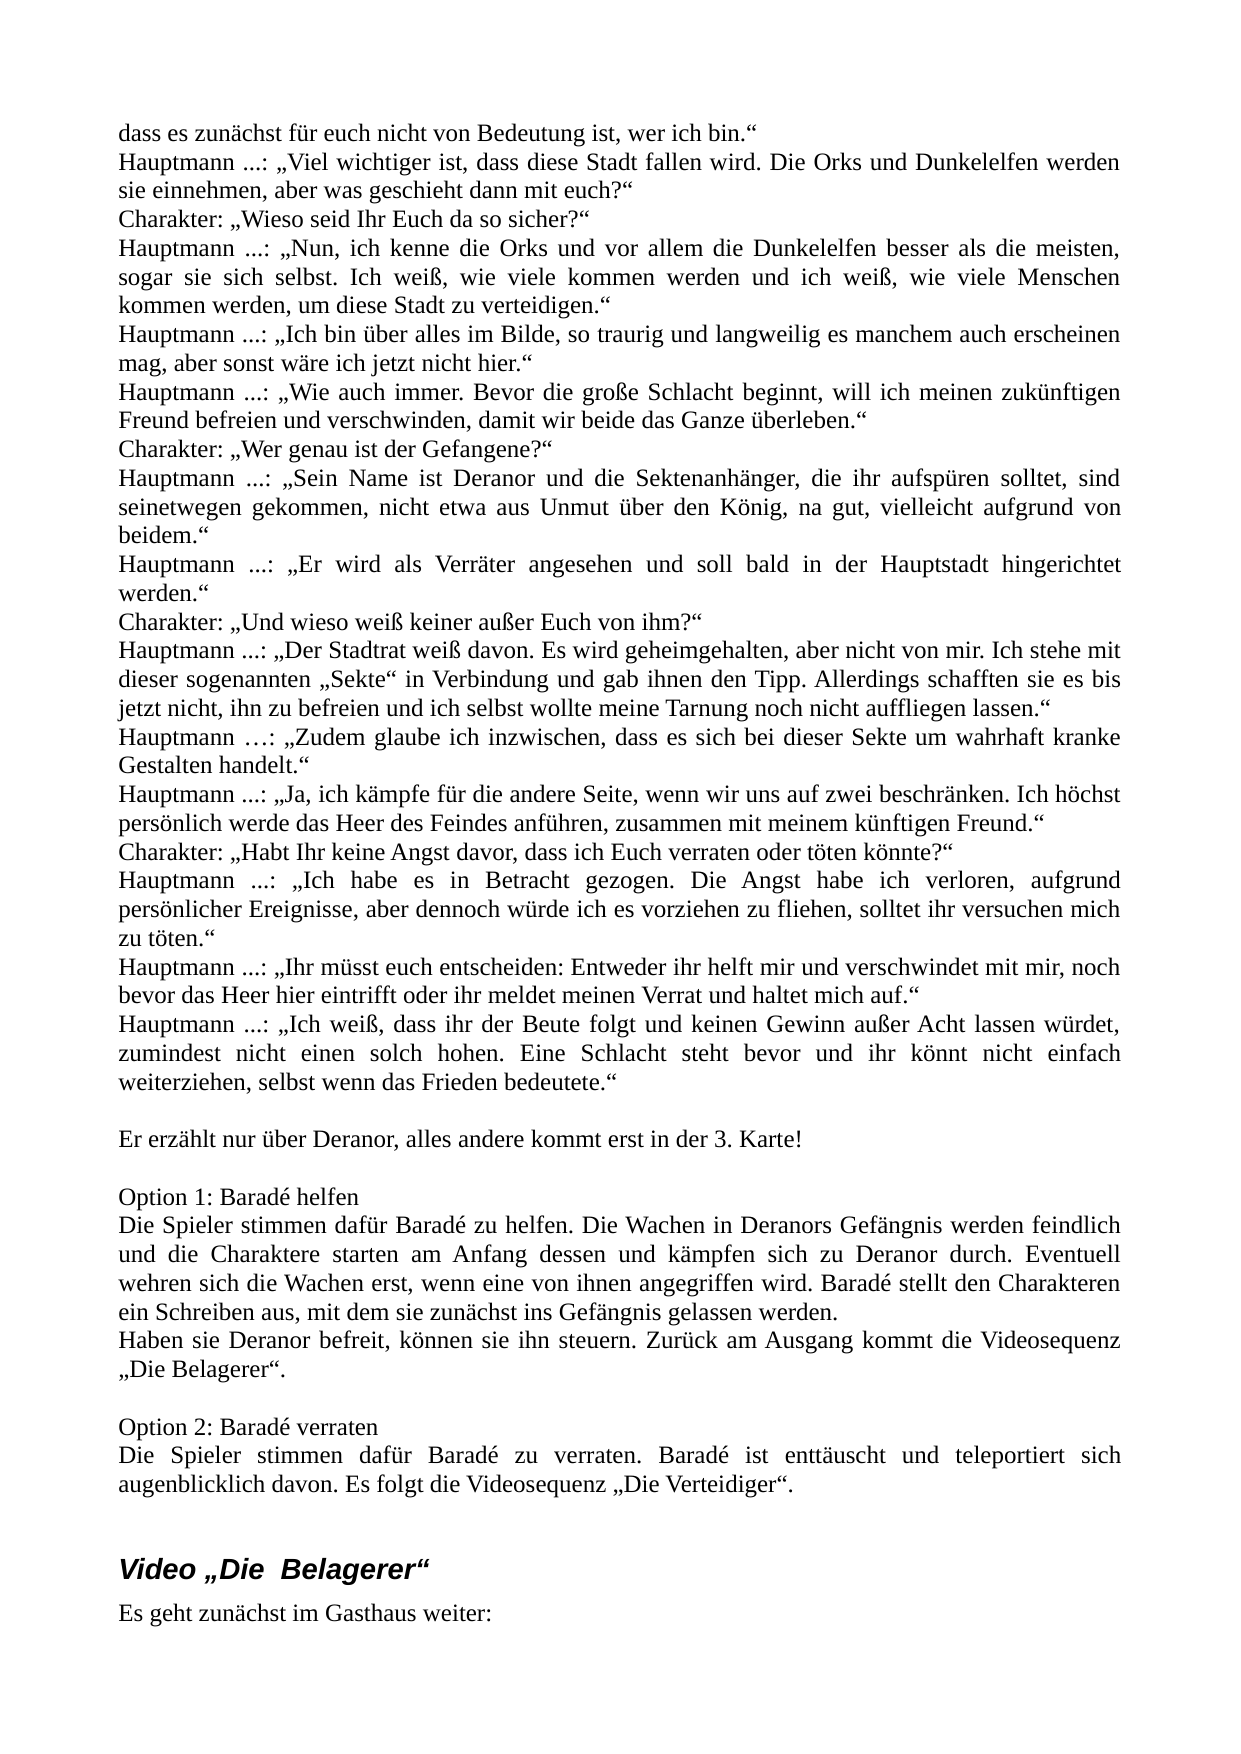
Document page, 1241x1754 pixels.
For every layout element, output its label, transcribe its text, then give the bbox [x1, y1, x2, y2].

text Hauptmann ...: „Nun, ich kenne die Orks und vor allem die Dunkelelfen besser als die meisten, sogar sie sich selbst. Ich weiß, wie viele kommen werden und ich weiß, wie viele Menschen kommen werden, um diese Stadt zu verteidigen.“ [118, 233, 1122, 319]
text Er erzählt nur über Deranor, alles andere kommt erst in der 3. Karte! [118, 1124, 1122, 1153]
text Hauptmann ...: „Der Stadtrat weiß davon. Es wird geheimgehalten, aber nicht von mir. Ich stehe mit dieser sogenannten „Sekte“ in Verbindung und gab ihnen den Tipp. Allerdings schafften sie es bis jetzt nicht, ihn zu befreien und ich selbst wollte meine Tarnung noch nicht auffliegen lassen.“ [118, 636, 1122, 722]
text Hauptmann ...: „Ich habe es in Betracht gezogen. Die Angst habe ich verloren, aufgrund persönlicher Ereignisse, aber dennoch würde ich es vorziehen zu fliehen, solltet ihr versuchen mich zu töten.“ [118, 866, 1122, 952]
text Hauptmann ...: „Ihr müsst euch entscheiden: Entweder ihr helft mir und verschwindet mit mir, noch bevor das Heer hier eintrifft oder ihr meldet meinen Verrat und haltet mich auf.“ [118, 952, 1122, 1009]
text Charakter: „Und wieso weiß keiner außer Euch von ihm?“ [118, 607, 1122, 636]
text Hauptmann ...: „Viel wichtiger ist, dass diese Stadt fallen wird. Die Orks und Dunkelelfen werden sie einnehmen, aber was geschieht dann mit euch?“ [118, 147, 1122, 204]
text Option 2: Baradé verraten [118, 1412, 1122, 1441]
text dass es zunächst für euch nicht von Bedeutung ist, wer ich bin.“ [118, 118, 1122, 147]
text Hauptmann ...: „Wie auch immer. Bevor die große Schlacht beginnt, will ich meinen zukünftigen Freund befreien und verschwinden, damit wir beide das Ganze überleben.“ [118, 377, 1122, 434]
text Charakter: „Habt Ihr keine Angst davor, dass ich Euch verraten oder töten könnte?“ [118, 837, 1122, 866]
text Die Spieler stimmen dafür Baradé zu verraten. Baradé ist enttäuscht und teleportiert sich augenblicklich davon. Es folgt die Videosequenz „Die Verteidiger“. [118, 1441, 1122, 1498]
text Haben sie Deranor befreit, können sie ihn steuern. Zurück am Ausgang kommt die Videosequenz „Die Belagerer“. [118, 1326, 1122, 1383]
text Die Spieler stimmen dafür Baradé zu helfen. Die Wachen in Deranors Gefängnis werden feindlich und die Charaktere starten am Anfang dessen und kämpfen sich zu Deranor durch. Eventuell wehren sich die Wachen erst, wenn eine von ihnen angegriffen wird. Baradé stellt den Charakteren ein Schreiben aus, mit dem sie zunächst ins Gefängnis gelassen werden. [118, 1211, 1122, 1326]
text Charakter: „Wer genau ist der Gefangene?“ [118, 434, 1122, 463]
text Hauptmann ...: „Ich bin über alles im Bilde, so traurig und langweilig es manchem auch erscheinen mag, aber sonst wäre ich jetzt nicht hier.“ [118, 319, 1122, 377]
text Hauptmann …: „Zudem glaube ich inzwischen, dass es sich bei dieser Sekte um wahrhaft kranke Gestalten handelt.“ [118, 722, 1122, 779]
subtitle Es geht zunächst im Gasthaus weiter: [118, 1598, 1122, 1627]
text Option 1: Baradé helfen [118, 1182, 1122, 1211]
subtitle Video „Die Belagerer“ [118, 1552, 1122, 1585]
text Hauptmann ...: „Sein Name ist Deranor und die Sektenanhänger, die ihr aufspüren solltet, sind seinetwegen gekommen, nicht etwa aus Unmut über den König, na gut, vielleicht aufgrund von beidem.“ [118, 463, 1122, 549]
text Hauptmann ...: „Ja, ich kämpfe für die andere Seite, wenn wir uns auf zwei beschränken. Ich höchst persönlich werde das Heer des Feindes anführen, zusammen mit meinem künftigen Freund.“ [118, 779, 1122, 837]
text Charakter: „Wieso seid Ihr Euch da so sicher?“ [118, 204, 1122, 233]
text Hauptmann ...: „Ich weiß, dass ihr der Beute folgt und keinen Gewinn außer Acht lassen würdet, zumindest nicht einen solch hohen. Eine Schlacht steht bevor und ihr könnt nicht einfach weiterziehen, selbst wenn das Frieden bedeutete.“ [118, 1009, 1122, 1096]
text Hauptmann ...: „Er wird als Verräter angesehen und soll bald in der Hauptstadt hingerichtet werden.“ [118, 549, 1122, 607]
